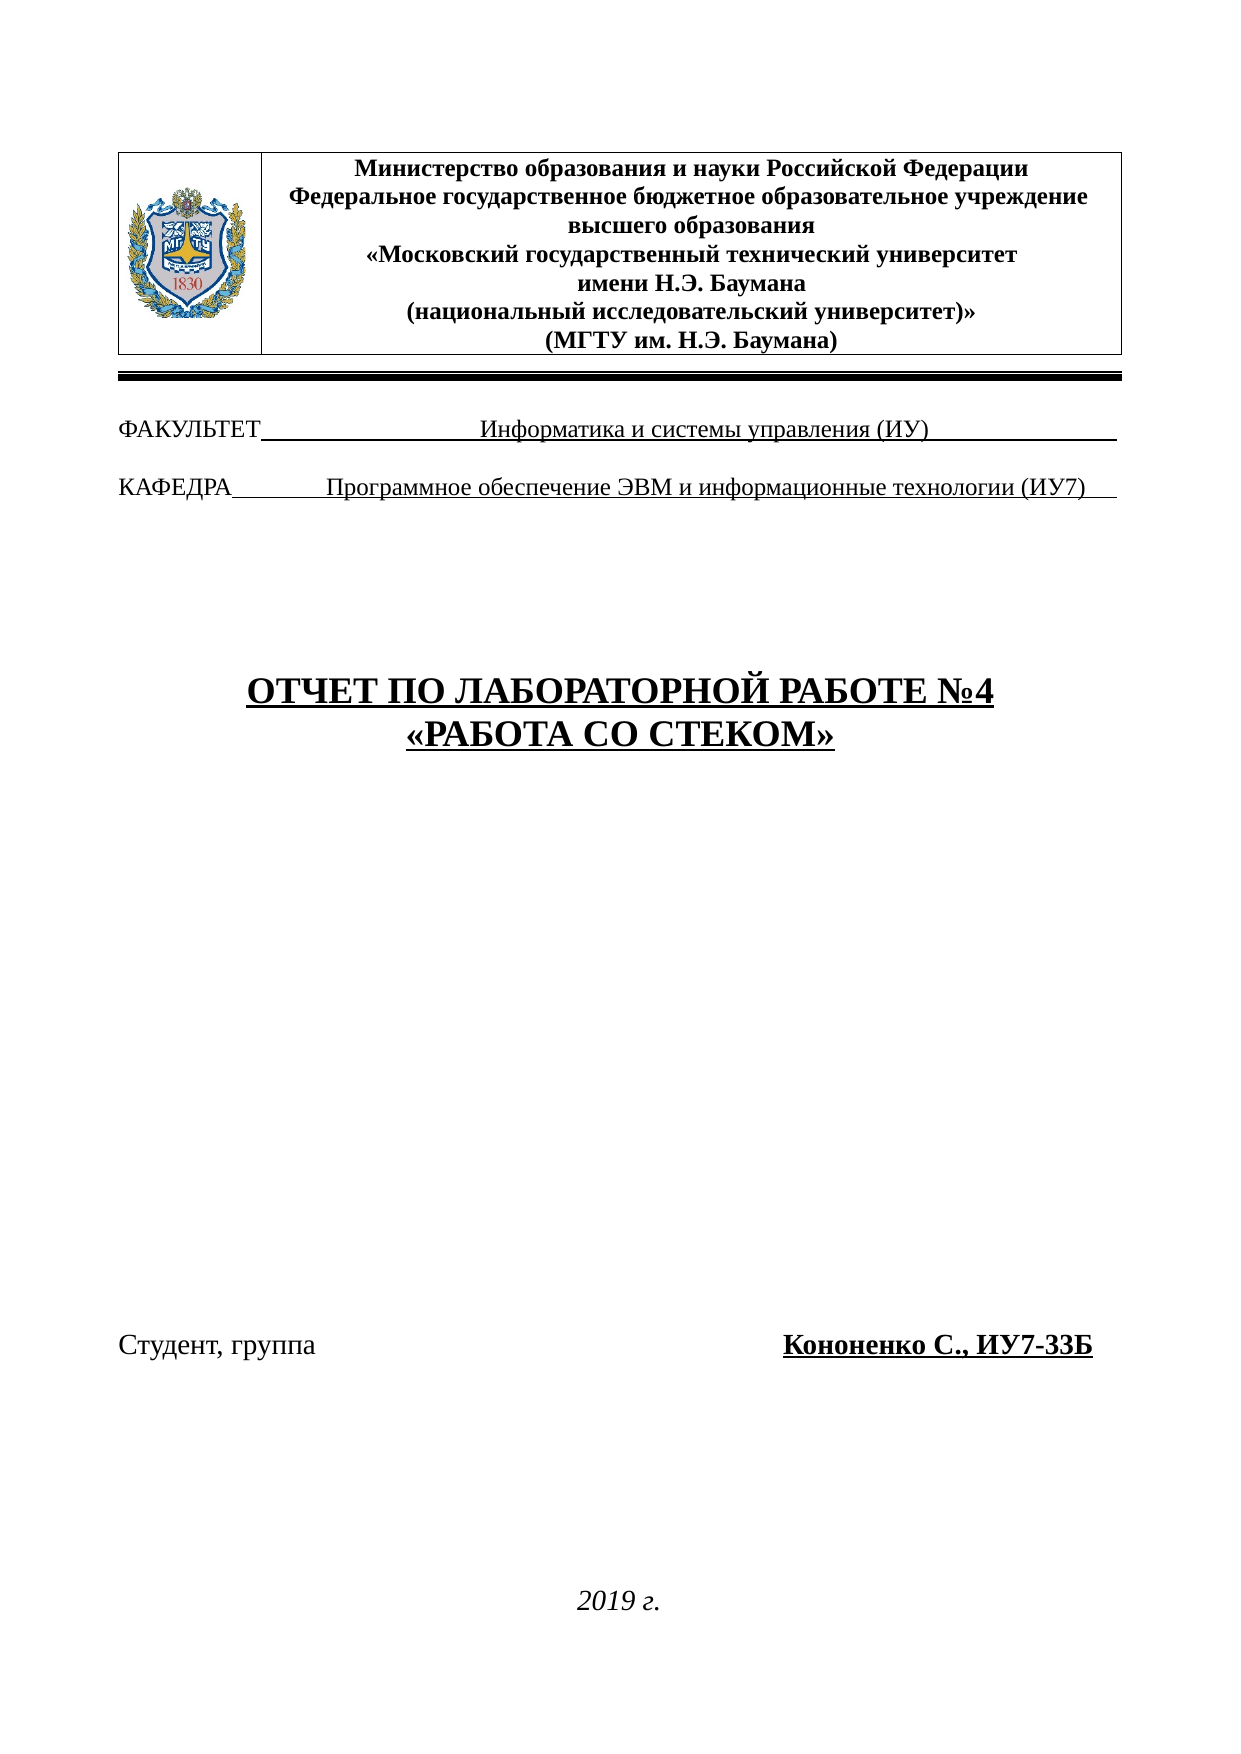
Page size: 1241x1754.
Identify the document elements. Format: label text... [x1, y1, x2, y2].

table_header [119, 153, 261, 354]
text КАФЕДРА Программное обеспечение ЭВМ и информационные технологии (ИУ7) [118, 472, 1122, 501]
text Студент, группа Кононенко С., ИУ7-33Б [118, 1327, 1122, 1394]
table_header Министерство образования и науки Российской Федерации Федеральное государственное бюджетное образовательное учреждение высшего образования «Московский государственный технический университет имени Н.Э. Баумана (национальный исследовательский университет)» (МГТУ им. Н.Э. Баумана) [262, 153, 1121, 354]
picture [127, 187, 248, 323]
text ФАКУЛЬТЕТ Информатика и системы управления (ИУ) [118, 414, 1122, 443]
text 2019 г. [118, 1583, 1122, 1617]
text ОТЧЕТ ПО ЛАБОРАТОРНОЙ РАБОТЕ №4 «РАБОТА СО СТЕКОМ» [118, 668, 1122, 754]
